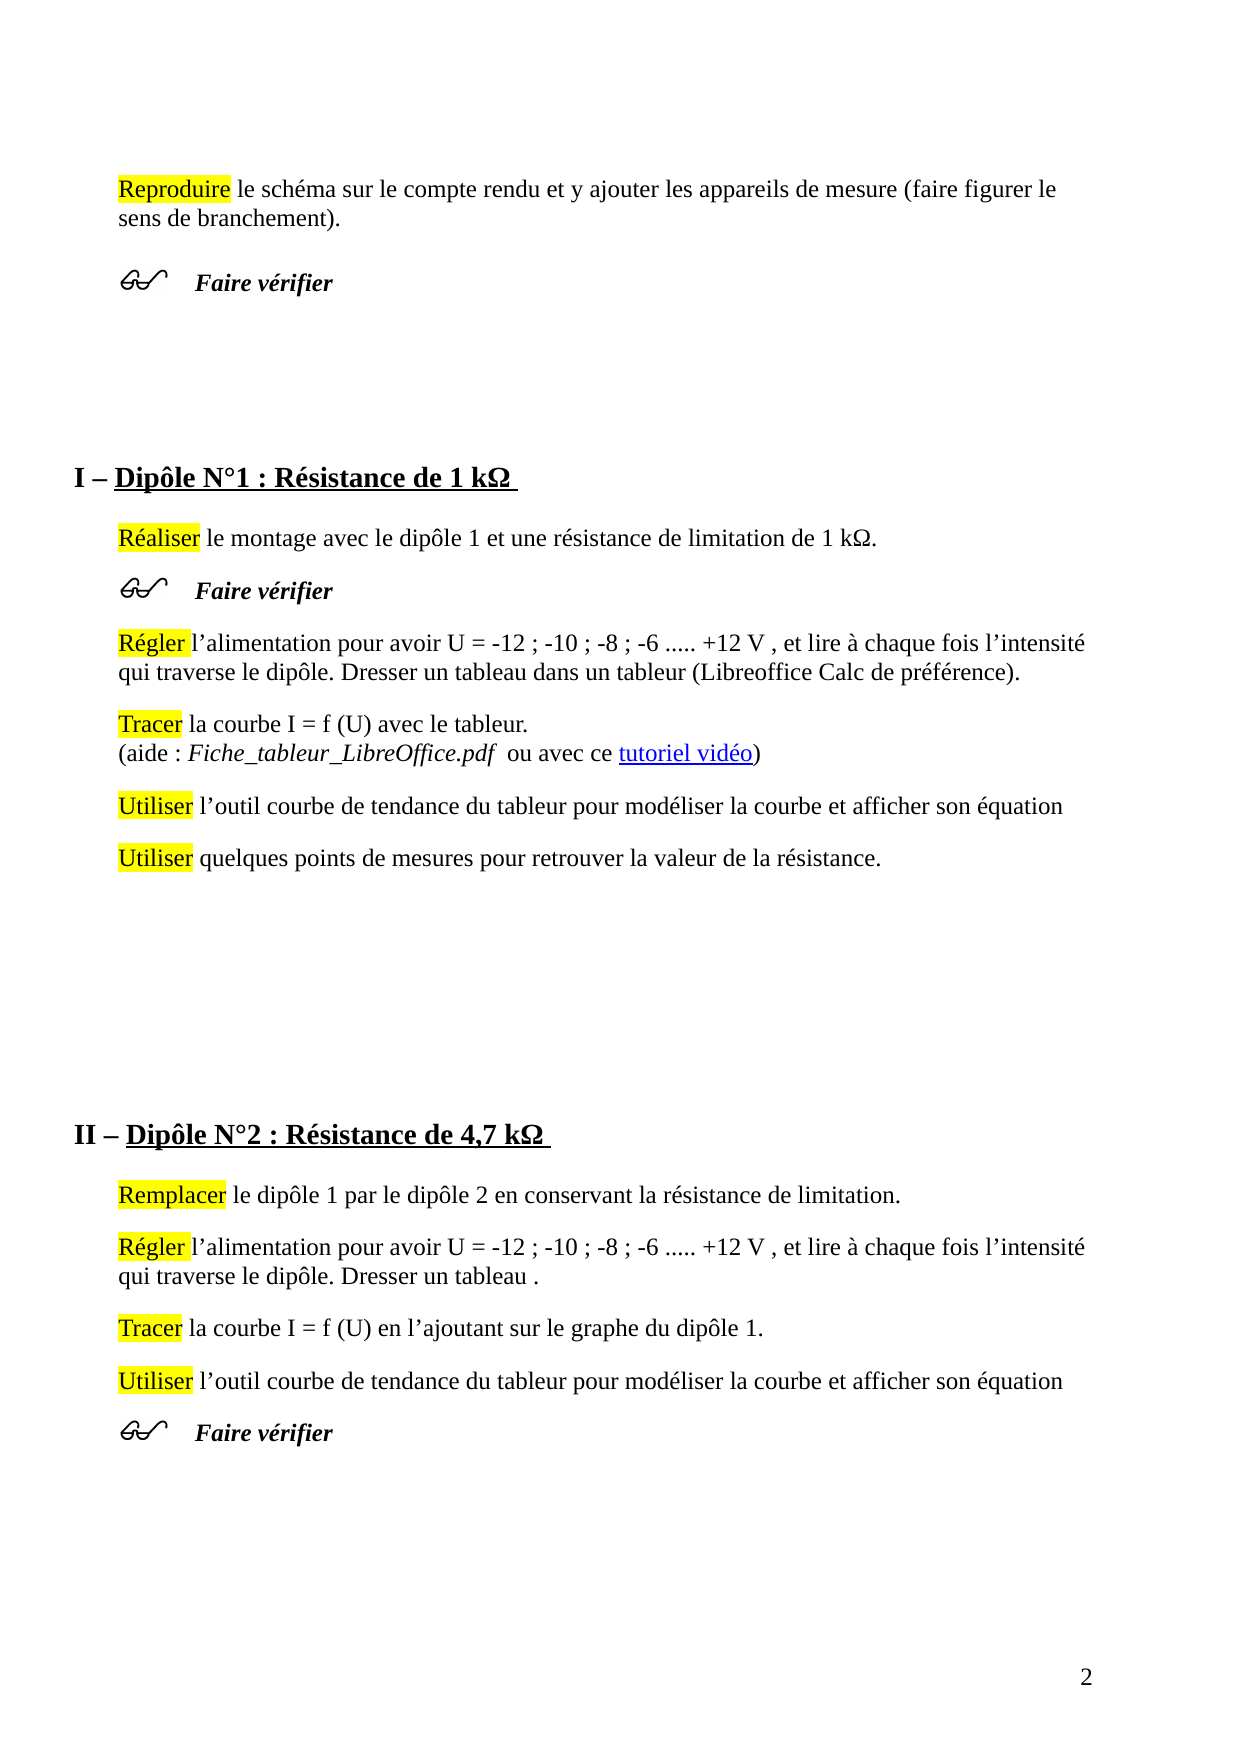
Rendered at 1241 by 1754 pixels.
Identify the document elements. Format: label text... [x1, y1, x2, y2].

text Faire vérifier [118, 1418, 1092, 1447]
text Tracer la courbe I = f (U) avec le tableur. (aide : Fiche_tableur_LibreOffice.pdf ou avec ce tutoriel vidéo) [118, 709, 1092, 767]
picture [118, 575, 170, 600]
text I – Dipôle N°1 : Résistance de 1 kΩ [74, 460, 1092, 494]
picture [118, 1418, 170, 1442]
text II – Dipôle N°2 : Résistance de 4,7 kΩ [74, 1117, 1092, 1150]
text Utiliser l’outil courbe de tendance du tableur pour modéliser la courbe et afficher son équation [118, 791, 1092, 819]
text Tracer la courbe I = f (U) en l’ajoutant sur le graphe du dipôle 1. [118, 1313, 1092, 1342]
text Utiliser l’outil courbe de tendance du tableur pour modéliser la courbe et afficher son équation [118, 1366, 1092, 1394]
text Réaliser le montage avec le dipôle 1 et une résistance de limitation de 1 kΩ. [118, 523, 1092, 552]
text Remplacer le dipôle 1 par le dipôle 2 en conservant la résistance de limitation. [118, 1180, 1092, 1209]
picture [118, 267, 170, 292]
text Faire vérifier [118, 267, 1092, 297]
text Reproduire le schéma sur le compte rendu et y ajouter les appareils de mesure (faire figurer le sens de branchement). [118, 174, 1092, 232]
text Régler l’alimentation pour avoir U = -12 ; -10 ; -8 ; -6 ..... +12 V , et lire à chaque fois l’intensité qui traverse le dipôle. Dresser un tableau dans un tableur (Libreoffice Calc de préférence). [118, 628, 1092, 686]
text Régler l’alimentation pour avoir U = -12 ; -10 ; -8 ; -6 ..... +12 V , et lire à chaque fois l’intensité qui traverse le dipôle. Dresser un tableau . [118, 1232, 1092, 1290]
text Faire vérifier [118, 576, 1092, 605]
text Utiliser quelques points de mesures pour retrouver la valeur de la résistance. [118, 843, 1092, 872]
